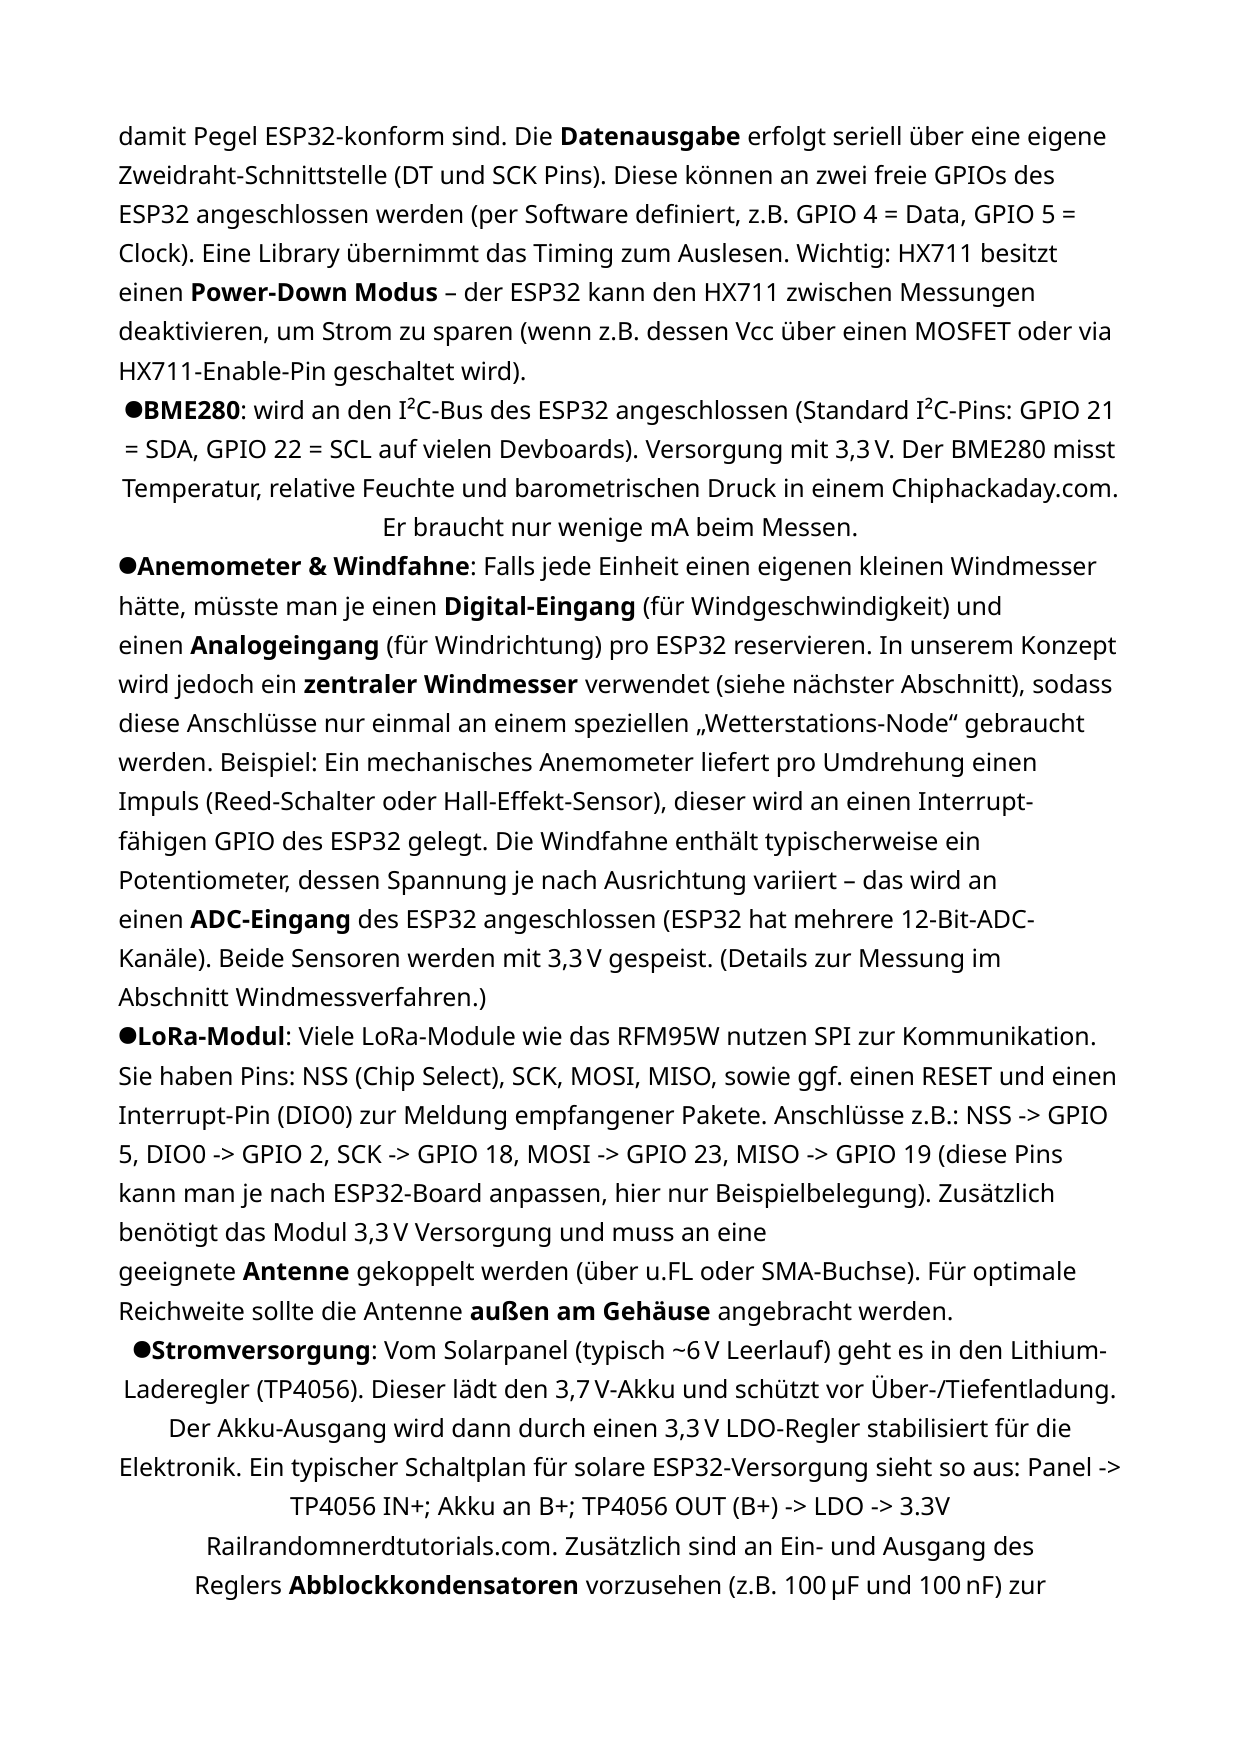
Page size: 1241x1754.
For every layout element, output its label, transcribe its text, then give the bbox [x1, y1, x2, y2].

list LoRa-Modul: Viele LoRa-Module wie das RFM95W nutzen SPI zur Kommunikation. Sie haben Pins: NSS (Chip Select), SCK, MOSI, MISO, sowie ggf. einen RESET und einen Interrupt-Pin (DIO0) zur Meldung empfangener Pakete. Anschlüsse z.B.: NSS -> GPIO 5, DIO0 -> GPIO 2, SCK -> GPIO 18, MOSI -> GPIO 23, MISO -> GPIO 19 (diese Pins kann man je nach ESP32-Board anpassen, hier nur Beispielbelegung). Zusätzlich benötigt das Modul 3,3 V Versorgung und muss an eine geeignete Antenne gekoppelt werden (über u.FL oder SMA-Buchse). Für optimale Reichweite sollte die Antenne außen am Gehäuse angebracht werden. [118, 1019, 1122, 1327]
list Anemometer & Windfahne: Falls jede Einheit einen eigenen kleinen Windmesser hätte, müsste man je einen Digital-Eingang (für Windgeschwindigkeit) und einen Analogeingang (für Windrichtung) pro ESP32 reservieren. In unserem Konzept wird jedoch ein zentraler Windmesser verwendet (siehe nächster Abschnitt), sodass diese Anschlüsse nur einmal an einem speziellen „Wetterstations-Node“ gebraucht werden. Beispiel: Ein mechanisches Anemometer liefert pro Umdrehung einen Impuls (Reed-Schalter oder Hall-Effekt-Sensor), dieser wird an einen Interrupt-fähigen GPIO des ESP32 gelegt. Die Windfahne enthält typischerweise ein Potentiometer, dessen Spannung je nach Ausrichtung variiert – das wird an einen ADC-Eingang des ESP32 angeschlossen (ESP32 hat mehrere 12-Bit-ADC-Kanäle). Beide Sensoren werden mit 3,3 V gespeist. (Details zur Messung im Abschnitt Windmessverfahren.) [118, 549, 1122, 1014]
list BME280: wird an den I²C-Bus des ESP32 angeschlossen (Standard I²C-Pins: GPIO 21 = SDA, GPIO 22 = SCL auf vielen Devboards). Versorgung mit 3,3 V. Der BME280 misst Temperatur, relative Feuchte und barometrischen Druck in einem Chiphackaday.com. Er braucht nur wenige mA beim Messen. [118, 392, 1122, 544]
list damit Pegel ESP32-konform sind. Die Datenausgabe erfolgt seriell über eine eigene Zweidraht-Schnittstelle (DT und SCK Pins). Diese können an zwei freie GPIOs des ESP32 angeschlossen werden (per Software definiert, z.B. GPIO 4 = Data, GPIO 5 = Clock). Eine Library übernimmt das Timing zum Auslesen. Wichtig: HX711 besitzt einen Power-Down Modus – der ESP32 kann den HX711 zwischen Messungen deaktivieren, um Strom zu sparen (wenn z.B. dessen Vcc über einen MOSFET oder via HX711-Enable-Pin geschaltet wird). [118, 118, 1122, 387]
list Stromversorgung: Vom Solarpanel (typisch ~6 V Leerlauf) geht es in den Lithium-Laderegler (TP4056). Dieser lädt den 3,7 V-Akku und schützt vor Über-/Tiefentladung. Der Akku-Ausgang wird dann durch einen 3,3 V LDO-Regler stabilisiert für die Elektronik. Ein typischer Schaltplan für solare ESP32-Versorgung sieht so aus: Panel -> TP4056 IN+; Akku an B+; TP4056 OUT (B+) -> LDO -> 3.3V Railrandomnerdtutorials.com. Zusätzlich sind an Ein- und Ausgang des Reglers Abblockkondensatoren vorzusehen (z.B. 100 µF und 100 nF) zur [118, 1332, 1122, 1601]
